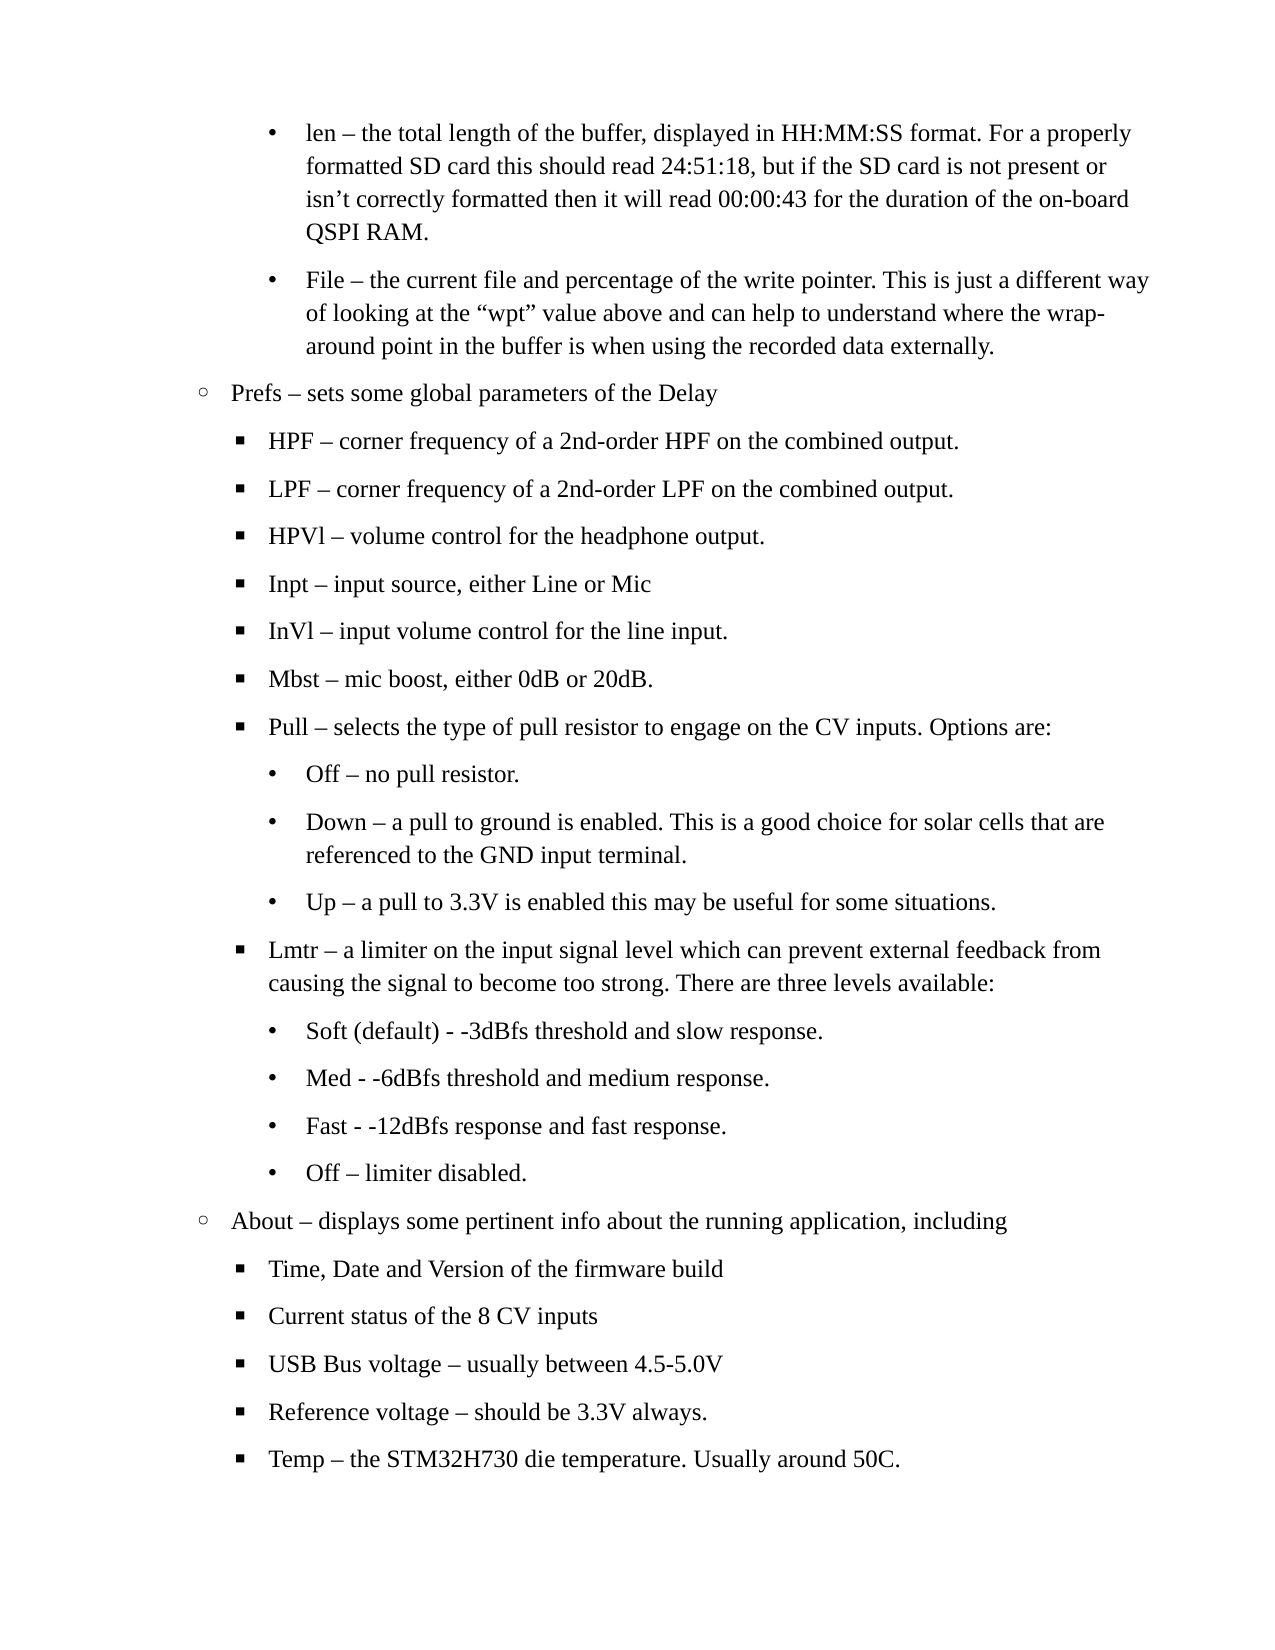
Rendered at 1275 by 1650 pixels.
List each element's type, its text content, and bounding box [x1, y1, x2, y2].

list Mbst – mic boost, either 0dB or 20dB. [231, 664, 1157, 693]
list Up – a pull to 3.3V is enabled this may be useful for some situations. [268, 887, 1157, 916]
list Med - -6dBfs threshold and medium response. [268, 1063, 1157, 1092]
list Time, Date and Version of the firmware build [231, 1254, 1157, 1282]
list Current status of the 8 CV inputs [231, 1301, 1157, 1330]
list Prefs – sets some global parameters of the Delay [193, 378, 1157, 407]
list HPF – corner frequency of a 2nd-order HPF on the combined output. [231, 426, 1157, 455]
list len – the total length of the buffer, displayed in HH:MM:SS format. For a properly formatted SD card this should read 24:51:18, but if the SD card is not present or isn’t correctly formatted then it will read 00:00:43 for the duration of the on-board QSPI RAM. [268, 118, 1157, 246]
list Pull – selects the type of pull resistor to engage on the CV inputs. Options are: [231, 712, 1157, 740]
list LPF – corner frequency of a 2nd-order LPF on the combined output. [231, 474, 1157, 502]
list Temp – the STM32H730 die temperature. Usually around 50C. [231, 1444, 1157, 1473]
list Off – no pull resistor. [268, 759, 1157, 788]
list Reference voltage – should be 3.3V always. [231, 1397, 1157, 1425]
list Down – a pull to ground is enabled. This is a good choice for solar cells that are referenced to the GND input terminal. [268, 807, 1157, 869]
list Lmtr – a limiter on the input signal level which can prevent external feedback from causing the signal to become too strong. There are three levels available: [231, 935, 1157, 997]
list Soft (default) - -3dBfs threshold and slow response. [268, 1016, 1157, 1044]
list About – displays some pertinent info about the running application, including [193, 1206, 1157, 1235]
list HPVl – volume control for the headphone output. [231, 521, 1157, 550]
list Off – limiter disabled. [268, 1158, 1157, 1187]
list Inpt – input source, either Line or Mic [231, 569, 1157, 598]
list Fast - -12dBfs response and fast response. [268, 1111, 1157, 1140]
list InVl – input volume control for the line input. [231, 616, 1157, 645]
list USB Bus voltage – usually between 4.5-5.0V [231, 1349, 1157, 1378]
list File – the current file and percentage of the write pointer. This is just a different way of looking at the “wpt” value above and can help to understand where the wrap-around point in the buffer is when using the recorded data externally. [268, 265, 1157, 359]
